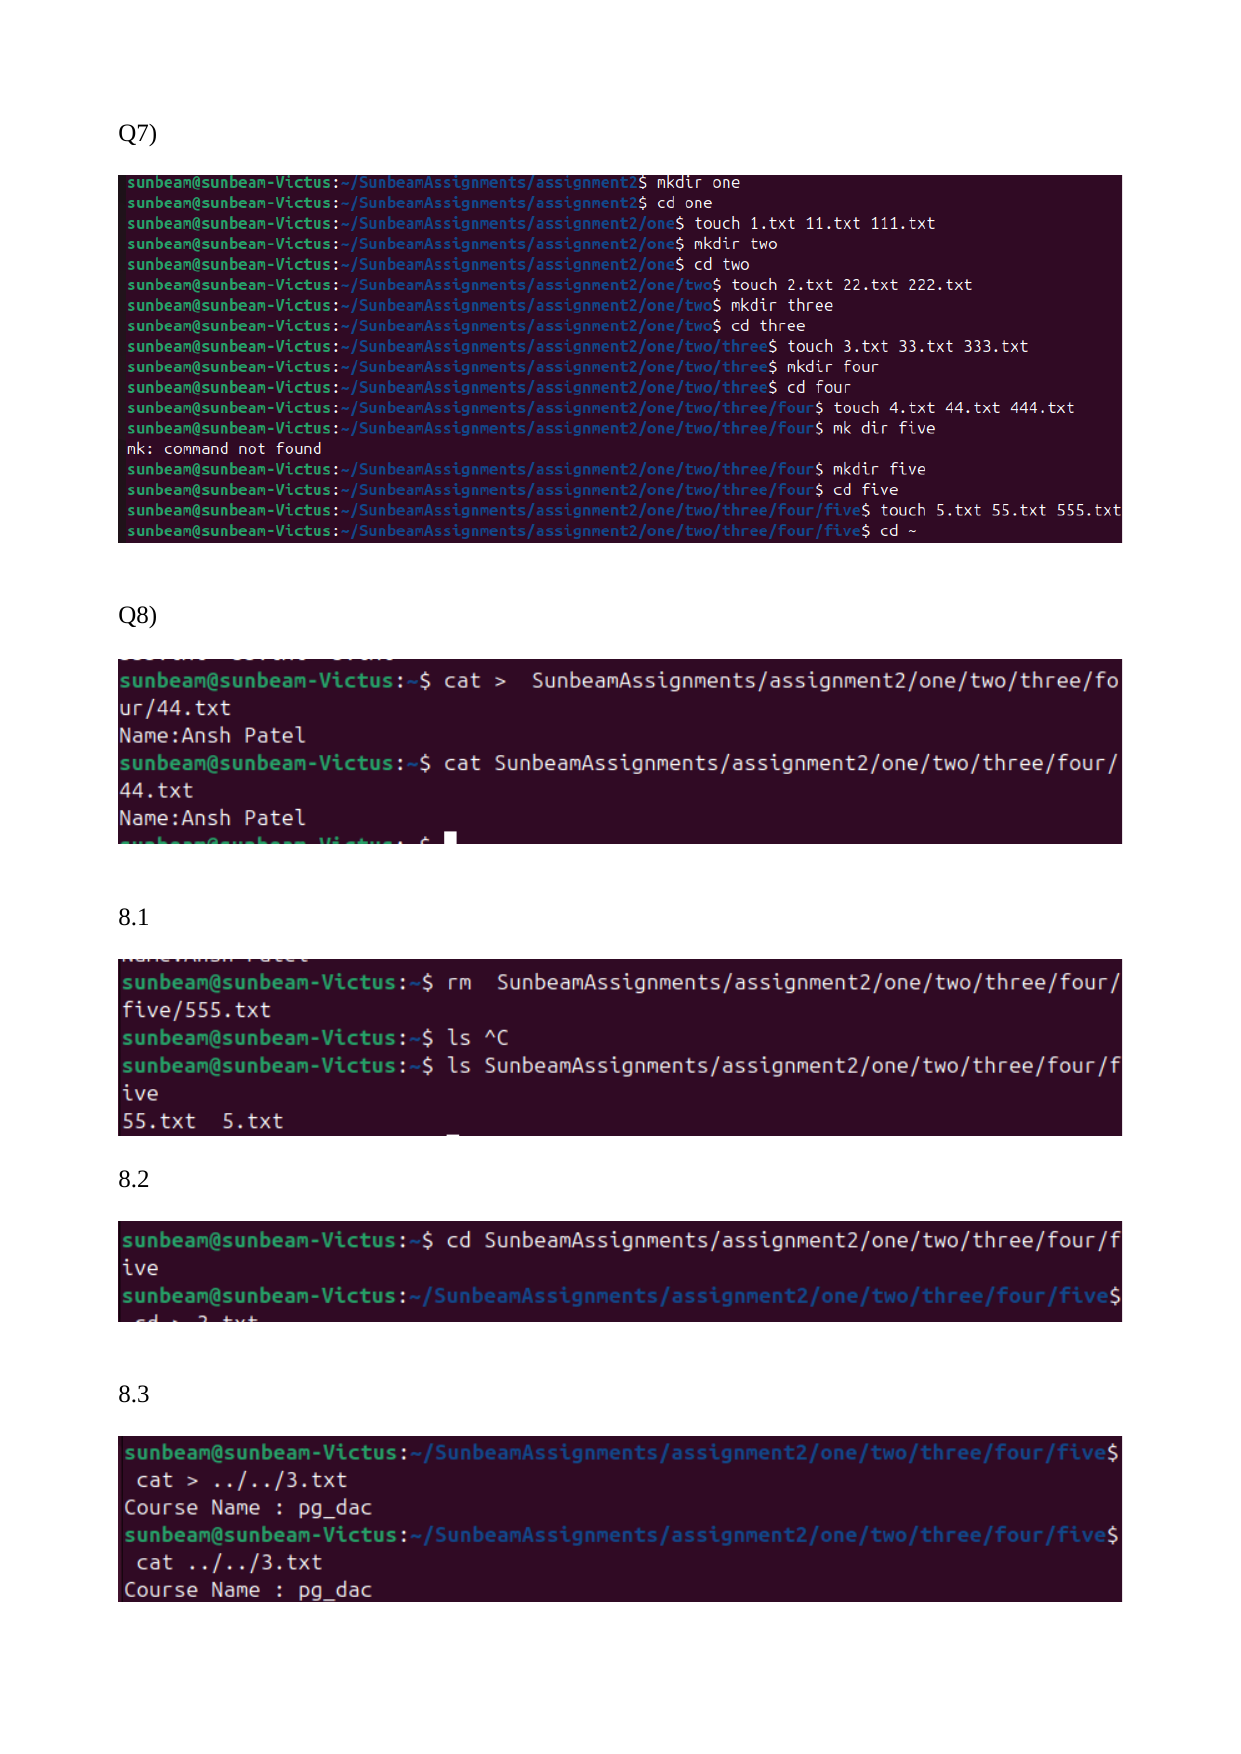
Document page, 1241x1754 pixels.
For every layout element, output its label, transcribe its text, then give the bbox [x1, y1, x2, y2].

picture [118, 175, 1123, 543]
picture [118, 1221, 1123, 1322]
text Q8) [118, 600, 1122, 629]
text 8.3 [118, 1379, 1122, 1407]
picture [118, 659, 1123, 844]
text 8.2 [118, 1164, 1122, 1193]
text Q7) [118, 118, 1122, 147]
text 8.1 [118, 902, 1122, 930]
picture [118, 1436, 1123, 1602]
picture [118, 959, 1123, 1136]
